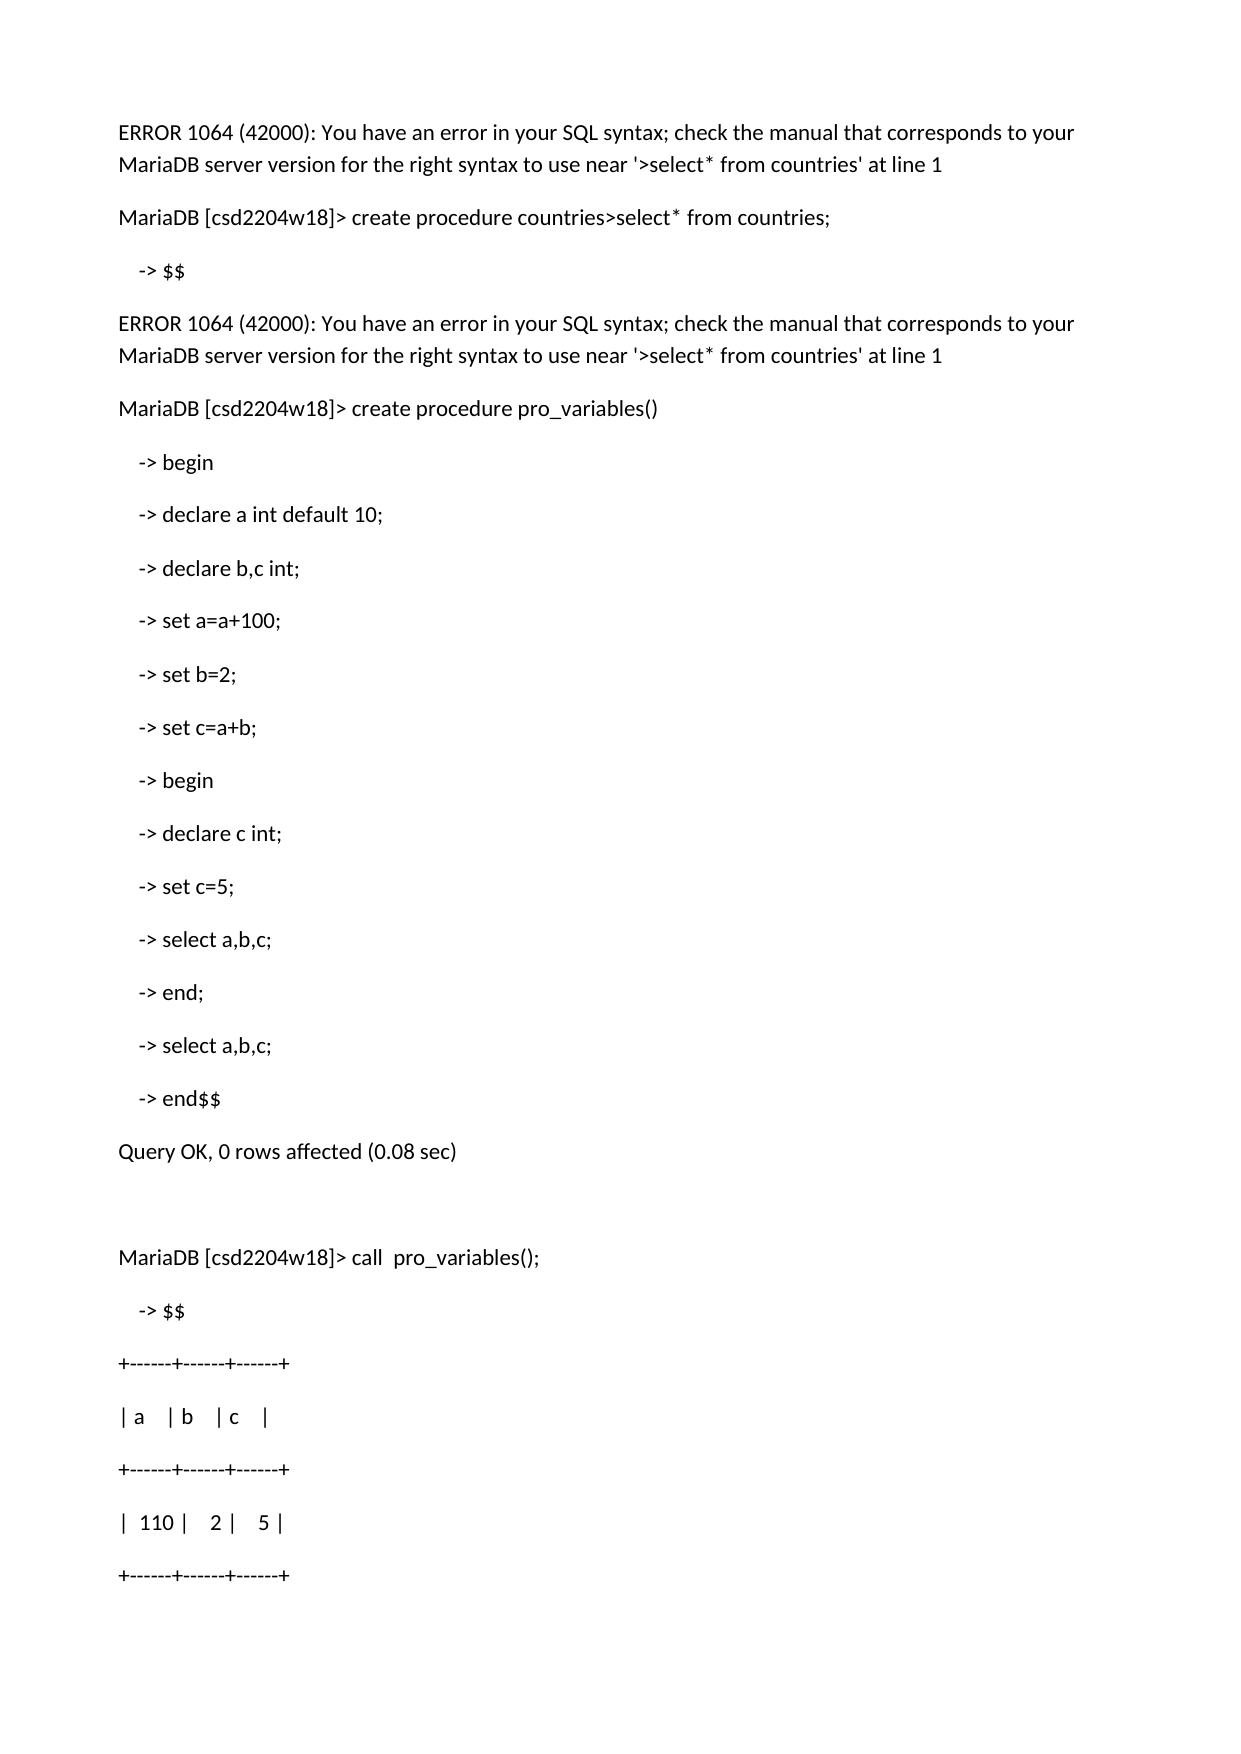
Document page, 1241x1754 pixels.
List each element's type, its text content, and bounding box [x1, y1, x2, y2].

text -> select a,b,c; [118, 1031, 1122, 1059]
text MariaDB [csd2204w18]> call pro_variables(); [118, 1243, 1122, 1271]
text -> set c=5; [118, 872, 1122, 900]
text -> set c=a+b; [118, 713, 1122, 741]
text -> declare a int default 10; [118, 501, 1122, 529]
text -> select a,b,c; [118, 925, 1122, 953]
text +------+------+------+ [118, 1349, 1122, 1377]
text MariaDB [csd2204w18]> create procedure pro_variables() [118, 394, 1122, 423]
text -> end$$ [118, 1084, 1122, 1112]
text | 110 | 2 | 5 | [118, 1508, 1122, 1536]
text -> begin [118, 766, 1122, 794]
text -> $$ [118, 1296, 1122, 1324]
text +------+------+------+ [118, 1561, 1122, 1589]
text -> declare c int; [118, 819, 1122, 847]
text -> set b=2; [118, 660, 1122, 688]
text +------+------+------+ [118, 1455, 1122, 1483]
text | a | b | c | [118, 1402, 1122, 1430]
text -> declare b,c int; [118, 554, 1122, 582]
text -> $$ [118, 256, 1122, 284]
text Query OK, 0 rows affected (0.08 sec) [118, 1137, 1122, 1165]
text -> begin [118, 448, 1122, 476]
text ERROR 1064 (42000): You have an error in your SQL syntax; check the manual that corresponds to your MariaDB server version for the right syntax to use near '>select* from countries' at line 1 [118, 309, 1122, 369]
text ERROR 1064 (42000): You have an error in your SQL syntax; check the manual that corresponds to your MariaDB server version for the right syntax to use near '>select* from countries' at line 1 [118, 118, 1122, 178]
text -> end; [118, 978, 1122, 1006]
text -> set a=a+100; [118, 607, 1122, 635]
text MariaDB [csd2204w18]> create procedure countries>select* from countries; [118, 203, 1122, 231]
